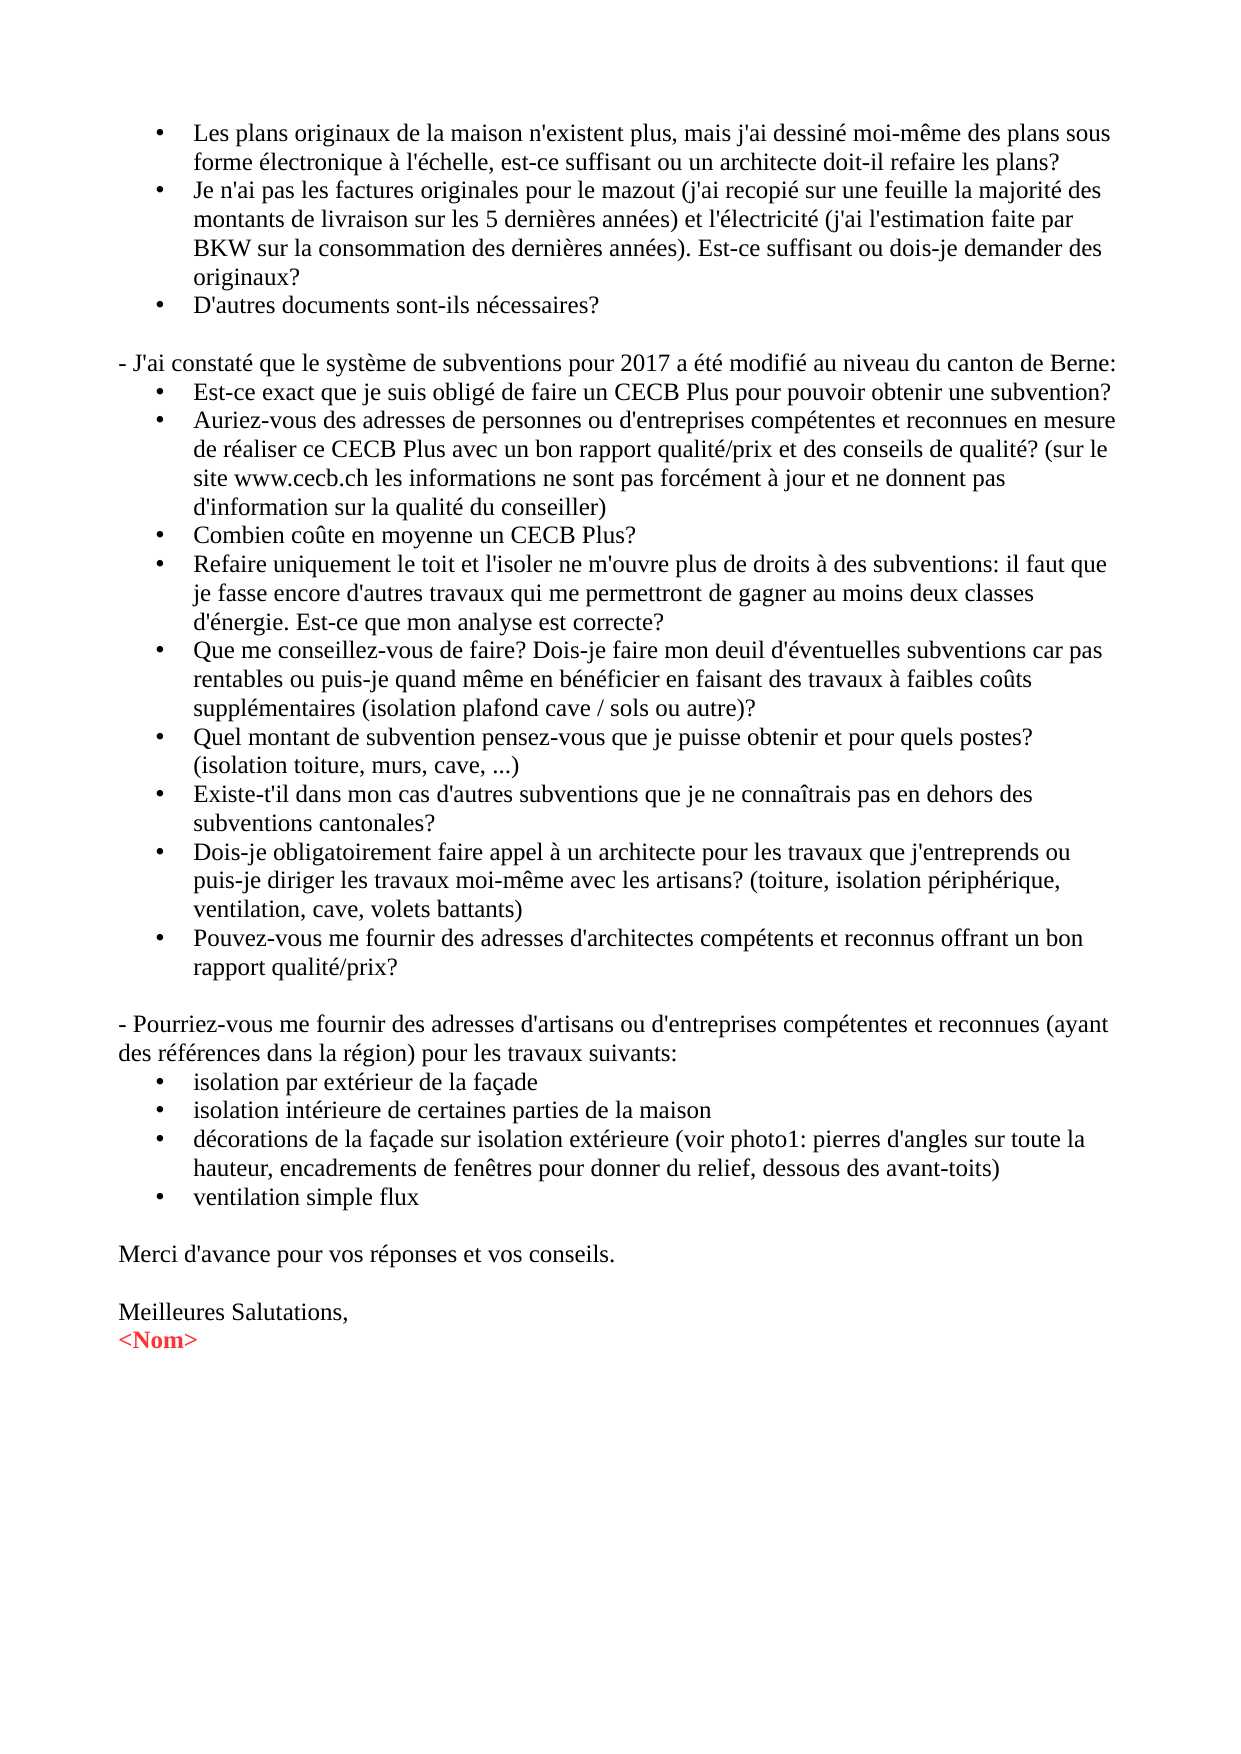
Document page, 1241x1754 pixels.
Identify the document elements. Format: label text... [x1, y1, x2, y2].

list Les plans originaux de la maison n'existent plus, mais j'ai dessiné moi-même des plans sous forme électronique à l'échelle, est-ce suffisant ou un architecte doit-il refaire les plans? [156, 118, 1122, 176]
list Dois-je obligatoirement faire appel à un architecte pour les travaux que j'entreprends ou puis-je diriger les travaux moi-même avec les artisans? (toiture, isolation périphérique, ventilation, cave, volets battants) [156, 837, 1122, 923]
list Pouvez-vous me fournir des adresses d'architectes compétents et reconnus offrant un bon rapport qualité/prix? [156, 923, 1122, 981]
list Refaire uniquement le toit et l'isoler ne m'ouvre plus de droits à des subventions: il faut que je fasse encore d'autres travaux qui me permettront de gagner au moins deux classes d'énergie. Est-ce que mon analyse est correcte? [156, 549, 1122, 636]
text Meilleures Salutations, [118, 1297, 1122, 1326]
list isolation intérieure de certaines parties de la maison [156, 1096, 1122, 1124]
list décorations de la façade sur isolation extérieure (voir photo1: pierres d'angles sur toute la hauteur, encadrements de fenêtres pour donner du relief, dessous des avant-toits) [156, 1124, 1122, 1182]
list Existe-t'il dans mon cas d'autres subventions que je ne connaîtrais pas en dehors des subventions cantonales? [156, 779, 1122, 837]
text - Pourriez-vous me fournir des adresses d'artisans ou d'entreprises compétentes et reconnues (ayant des références dans la région) pour les travaux suivants: [118, 1009, 1122, 1067]
list Je n'ai pas les factures originales pour le mazout (j'ai recopié sur une feuille la majorité des montants de livraison sur les 5 dernières années) et l'électricité (j'ai l'estimation faite par BKW sur la consommation des dernières années). Est-ce suffisant ou dois-je demander des originaux? [156, 176, 1122, 291]
list Que me conseillez-vous de faire? Dois-je faire mon deuil d'éventuelles subventions car pas rentables ou puis-je quand même en bénéficier en faisant des travaux à faibles coûts supplémentaires (isolation plafond cave / sols ou autre)? [156, 636, 1122, 722]
list ventilation simple flux [156, 1182, 1122, 1211]
list Quel montant de subvention pensez-vous que je puisse obtenir et pour quels postes? (isolation toiture, murs, cave, ...) [156, 722, 1122, 779]
list isolation par extérieur de la façade [156, 1067, 1122, 1096]
text - J'ai constaté que le système de subventions pour 2017 a été modifié au niveau du canton de Berne: [118, 348, 1122, 377]
text <Nom> [118, 1326, 1122, 1354]
text Merci d'avance pour vos réponses et vos conseils. [118, 1239, 1122, 1268]
list Est-ce exact que je suis obligé de faire un CECB Plus pour pouvoir obtenir une subvention? [156, 377, 1122, 406]
list Auriez-vous des adresses de personnes ou d'entreprises compétentes et reconnues en mesure de réaliser ce CECB Plus avec un bon rapport qualité/prix et des conseils de qualité? (sur le site www.cecb.ch les informations ne sont pas forcément à jour et ne donnent pas d'information sur la qualité du conseiller) [156, 406, 1122, 521]
list D'autres documents sont-ils nécessaires? [156, 291, 1122, 319]
list Combien coûte en moyenne un CECB Plus? [156, 521, 1122, 549]
